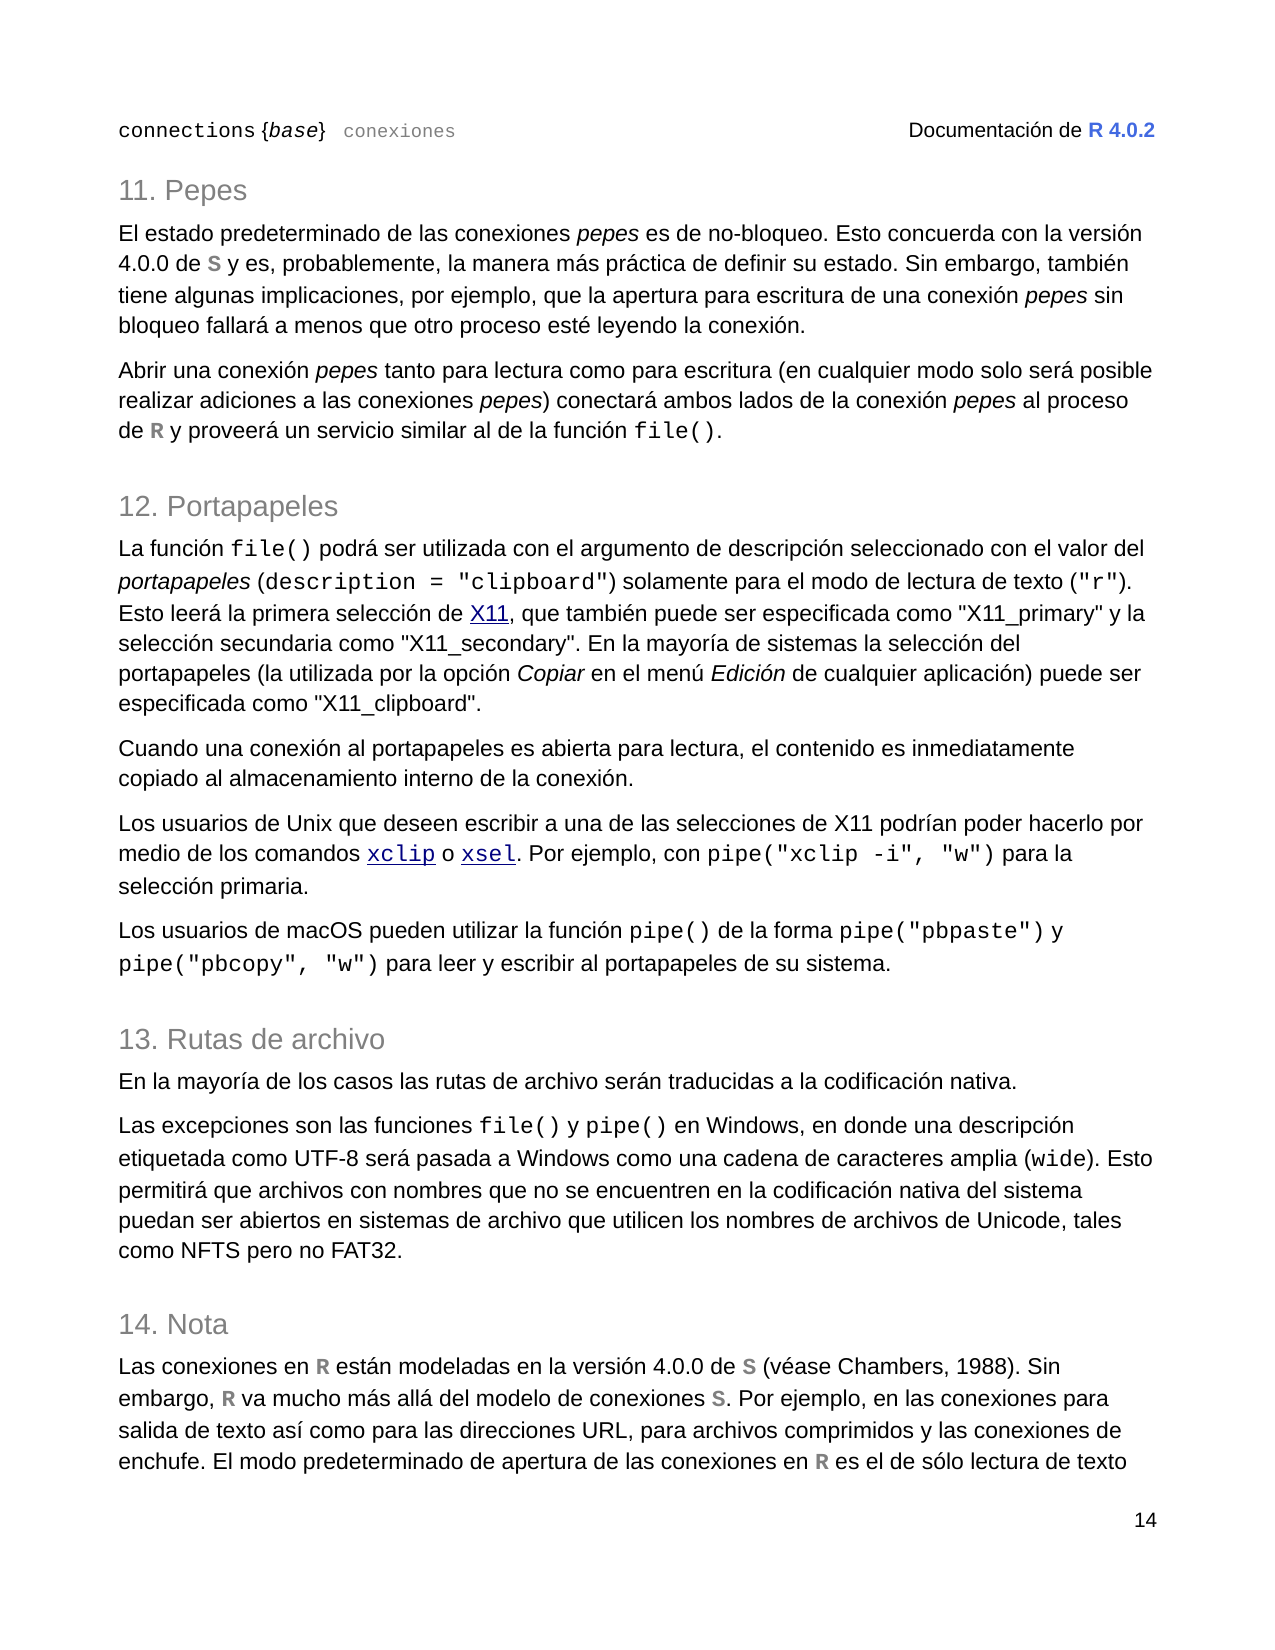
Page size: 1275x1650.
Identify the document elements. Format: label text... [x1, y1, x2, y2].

subtitle 11. Pepes [118, 173, 1157, 207]
text Abrir una conexión pepes tanto para lectura como para escritura (en cualquier modo solo será posible realizar adiciones a las conexiones pepes) conectará ambos lados de la conexión pepes al proceso de R y proveerá un servicio similar al de la función file(). [118, 357, 1157, 446]
text Cuando una conexión al portapapeles es abierta para lectura, el contenido es inmediatamente copiado al almacenamiento interno de la conexión. [118, 735, 1157, 792]
text Los usuarios de macOS pueden utilizar la función pipe() de la forma pipe("pbpaste") y pipe("pbcopy", "w") para leer y escribir al portapapeles de su sistema. [118, 917, 1157, 978]
text Los usuarios de Unix que deseen escribir a una de las selecciones de X11 podrían poder hacerlo por medio de los comandos xclip o xsel. Por ejemplo, con pipe("xclip -i", "w") para la selección primaria. [118, 810, 1157, 899]
subtitle 13. Rutas de archivo [118, 1022, 1157, 1055]
text Las excepciones son las funciones file() y pipe() en Windows, en donde una descripción etiquetada como UTF-8 será pasada a Windows como una cadena de caracteres amplia (wide). Esto permitirá que archivos con nombres que no se encuentren en la codificación nativa del sistema puedan ser abiertos en sistemas de archivo que utilicen los nombres de archivos de Unicode, tales como NFTS pero no FAT32. [118, 1112, 1157, 1264]
text La función file() podrá ser utilizada con el argumento de descripción seleccionado con el valor del portapapeles (description = "clipboard") solamente para el modo de lectura de texto ("r"). Esto leerá la primera selección de X11, que también puede ser especificada como "X11_primary" y la selección secundaria como "X11_secondary". En la mayoría de sistemas la selección del portapapeles (la utilizada por la opción Copiar en el menú Edición de cualquier aplicación) puede ser especificada como "X11_clipboard". [118, 535, 1157, 717]
subtitle 12. Portapapeles [118, 489, 1157, 523]
text En la mayoría de los casos las rutas de archivo serán traducidas a la codificación nativa. [118, 1068, 1157, 1094]
subtitle 14. Nota [118, 1307, 1157, 1341]
text El estado predeterminado de las conexiones pepes es de no-bloqueo. Esto concuerda con la versión 4.0.0 de S y es, probablemente, la manera más práctica de definir su estado. Sin embargo, también tiene algunas implicaciones, por ejemplo, que la apertura para escritura de una conexión pepes sin bloqueo fallará a menos que otro proceso esté leyendo la conexión. [118, 219, 1157, 338]
text Las conexiones en R están modeladas en la versión 4.0.0 de S (véase Chambers, 1988). Sin embargo, R va mucho más allá del modelo de conexiones S. Por ejemplo, en las conexiones para salida de texto así como para las direcciones URL, para archivos comprimidos y las conexiones de enchufe. El modo predeterminado de apertura de las conexiones en R es el de sólo lectura de texto [118, 1353, 1157, 1476]
